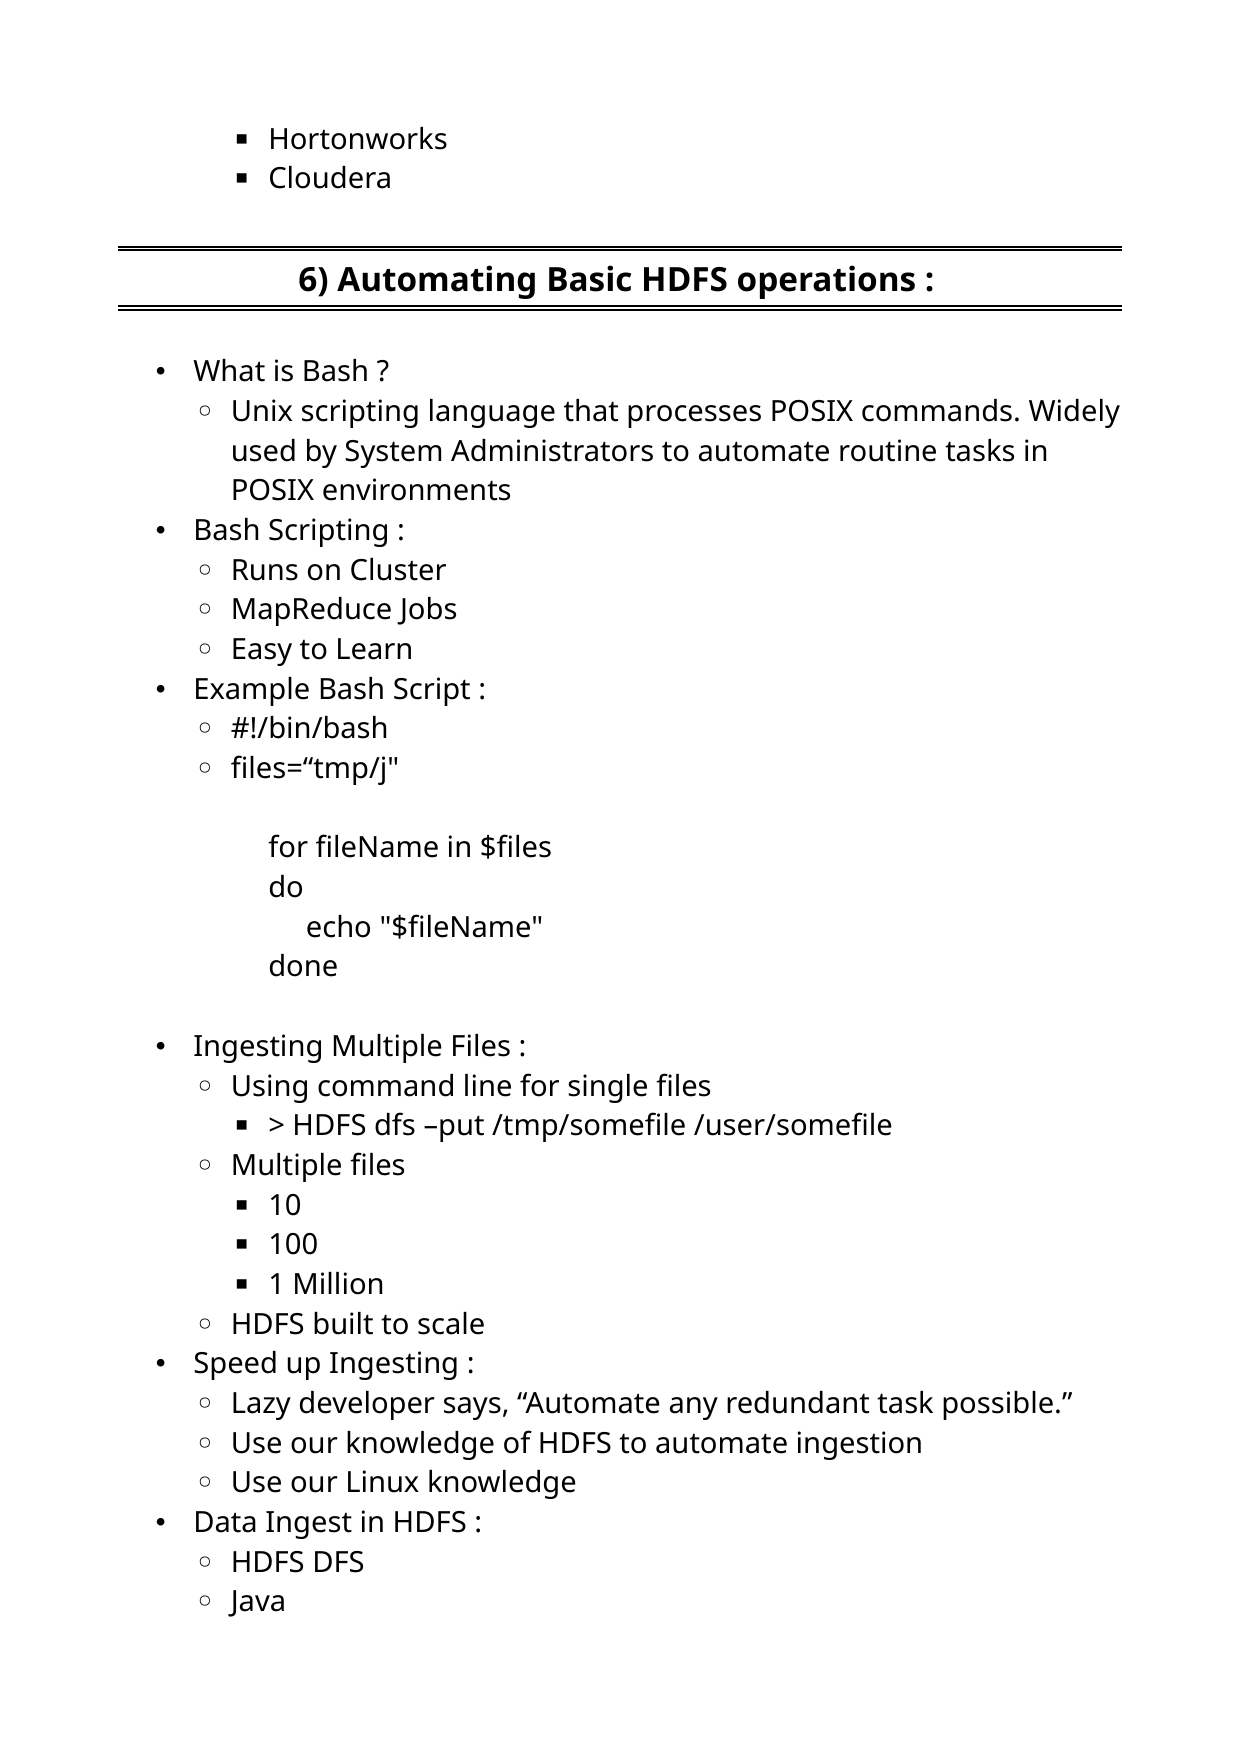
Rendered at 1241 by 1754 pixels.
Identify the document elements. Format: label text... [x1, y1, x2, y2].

list Data Ingest in HDFS : [156, 1501, 1122, 1541]
text 6) Automating Basic HDFS operations : [118, 251, 1122, 305]
list Use our Linux knowledge [193, 1462, 1122, 1501]
list Hortonworks [231, 118, 1122, 158]
list MapReduce Jobs [193, 588, 1122, 628]
list Example Bash Script : [156, 668, 1122, 708]
list echo "$fileName" [268, 906, 1122, 946]
list Runs on Cluster [193, 549, 1122, 588]
list files=“tmp/j" [193, 747, 1122, 787]
list Using command line for single files [193, 1065, 1122, 1104]
list do [231, 866, 1122, 906]
list Cloudera [231, 158, 1122, 197]
list HDFS DFS [193, 1541, 1122, 1581]
list Java [193, 1581, 1122, 1620]
list done [231, 946, 1122, 985]
list Unix scripting language that processes POSIX commands. Widely used by System Administrators to automate routine tasks in POSIX environments [193, 390, 1122, 509]
list HDFS built to scale [193, 1303, 1122, 1343]
list Ingesting Multiple Files : [156, 1025, 1122, 1065]
list What is Bash ? [156, 350, 1122, 390]
list > HDFS dfs –put /tmp/somefile /user/somefile [231, 1104, 1122, 1144]
list for fileName in $files [231, 827, 1122, 866]
list #!/bin/bash [193, 708, 1122, 747]
list Speed up Ingesting : [156, 1343, 1122, 1382]
list 100 [231, 1223, 1122, 1263]
list 1 Million [231, 1263, 1122, 1303]
list Use our knowledge of HDFS to automate ingestion [193, 1422, 1122, 1462]
list 10 [231, 1184, 1122, 1223]
list Easy to Learn [193, 628, 1122, 668]
list Lazy developer says, “Automate any redundant task possible.” [193, 1382, 1122, 1422]
list Multiple files [193, 1144, 1122, 1184]
list Bash Scripting : [156, 509, 1122, 549]
